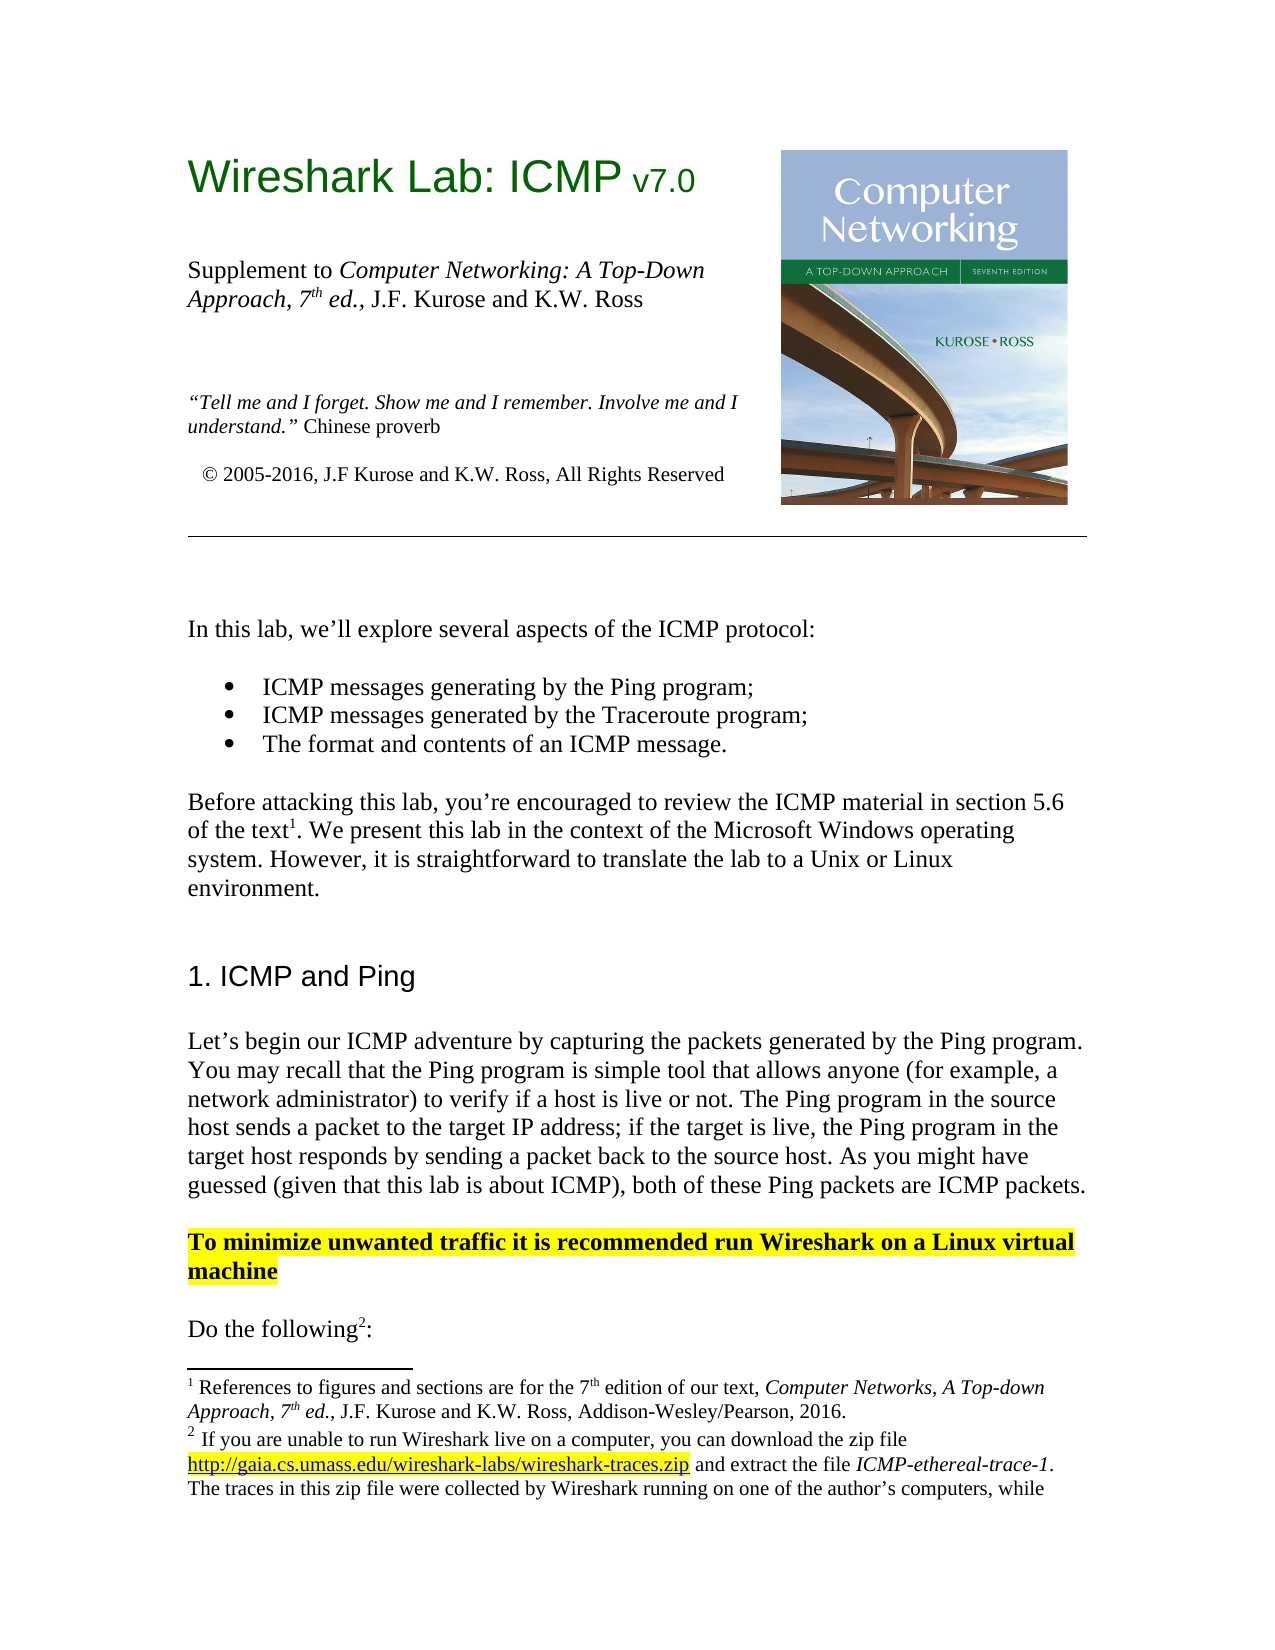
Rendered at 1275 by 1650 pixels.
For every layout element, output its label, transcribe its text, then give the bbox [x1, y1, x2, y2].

picture [781, 150, 1068, 505]
text To minimize unwanted traffic it is recommended run Wireshark on a Linux virtual machine [187, 1227, 1087, 1285]
text Do the following: [187, 1314, 1087, 1342]
list ICMP messages generating by the Ping program; [225, 672, 1087, 700]
list ICMP messages generated by the Traceroute program; [225, 700, 1087, 729]
list The format and contents of an ICMP message. [225, 729, 1087, 787]
text 1. ICMP and Ping [187, 959, 1087, 993]
text Let’s begin our ICMP adventure by capturing the packets generated by the Ping program. You may recall that the Ping program is simple tool that allows anyone (for example, a network administrator) to verify if a host is live or not. The Ping program in the source host sends a packet to the target IP address; if the target is live, the Ping program in the target host responds by sending a packet back to the source host. As you might have guessed (given that this lab is about ICMP), both of these Ping packets are ICMP packets. [187, 1026, 1087, 1199]
text Before attacking this lab, you’re encouraged to review the ICMP material in section 5.6 of the text. We present this lab in the context of the Microsoft Windows operating system. However, it is straightforward to translate the lab to a Unix or Linux environment. [187, 787, 1087, 902]
text If you are unable to run Wireshark live on a computer, you can download the zip file http://gaia.cs.umass.edu/wireshark-labs/wireshark-traces.zip and extract the file ICMP-ethereal-trace-1. The traces in this zip file were collected by Wireshark running on one of the author’s computers, while [187, 1423, 1087, 1500]
table_header Wireshark Lab: ICMP v7.0 Supplement to Computer Networking: A Top-Down Approach, 7th ed., J.F. Kurose and K.W. Ross “Tell me and I forget. Show me and I remember. Involve me and I understand.” Chinese proverb © 2005-2016, J.F Kurose and K.W. Ross, All Rights Reserved [176, 150, 750, 505]
table_header [750, 150, 781, 505]
table_header [1068, 150, 1099, 505]
text In this lab, we’ll explore several aspects of the ICMP protocol: [187, 614, 1087, 672]
text References to figures and sections are for the 7th edition of our text, Computer Networks, A Top-down Approach, 7th ed., J.F. Kurose and K.W. Ross, Addison-Wesley/Pearson, 2016. [187, 1375, 1087, 1423]
